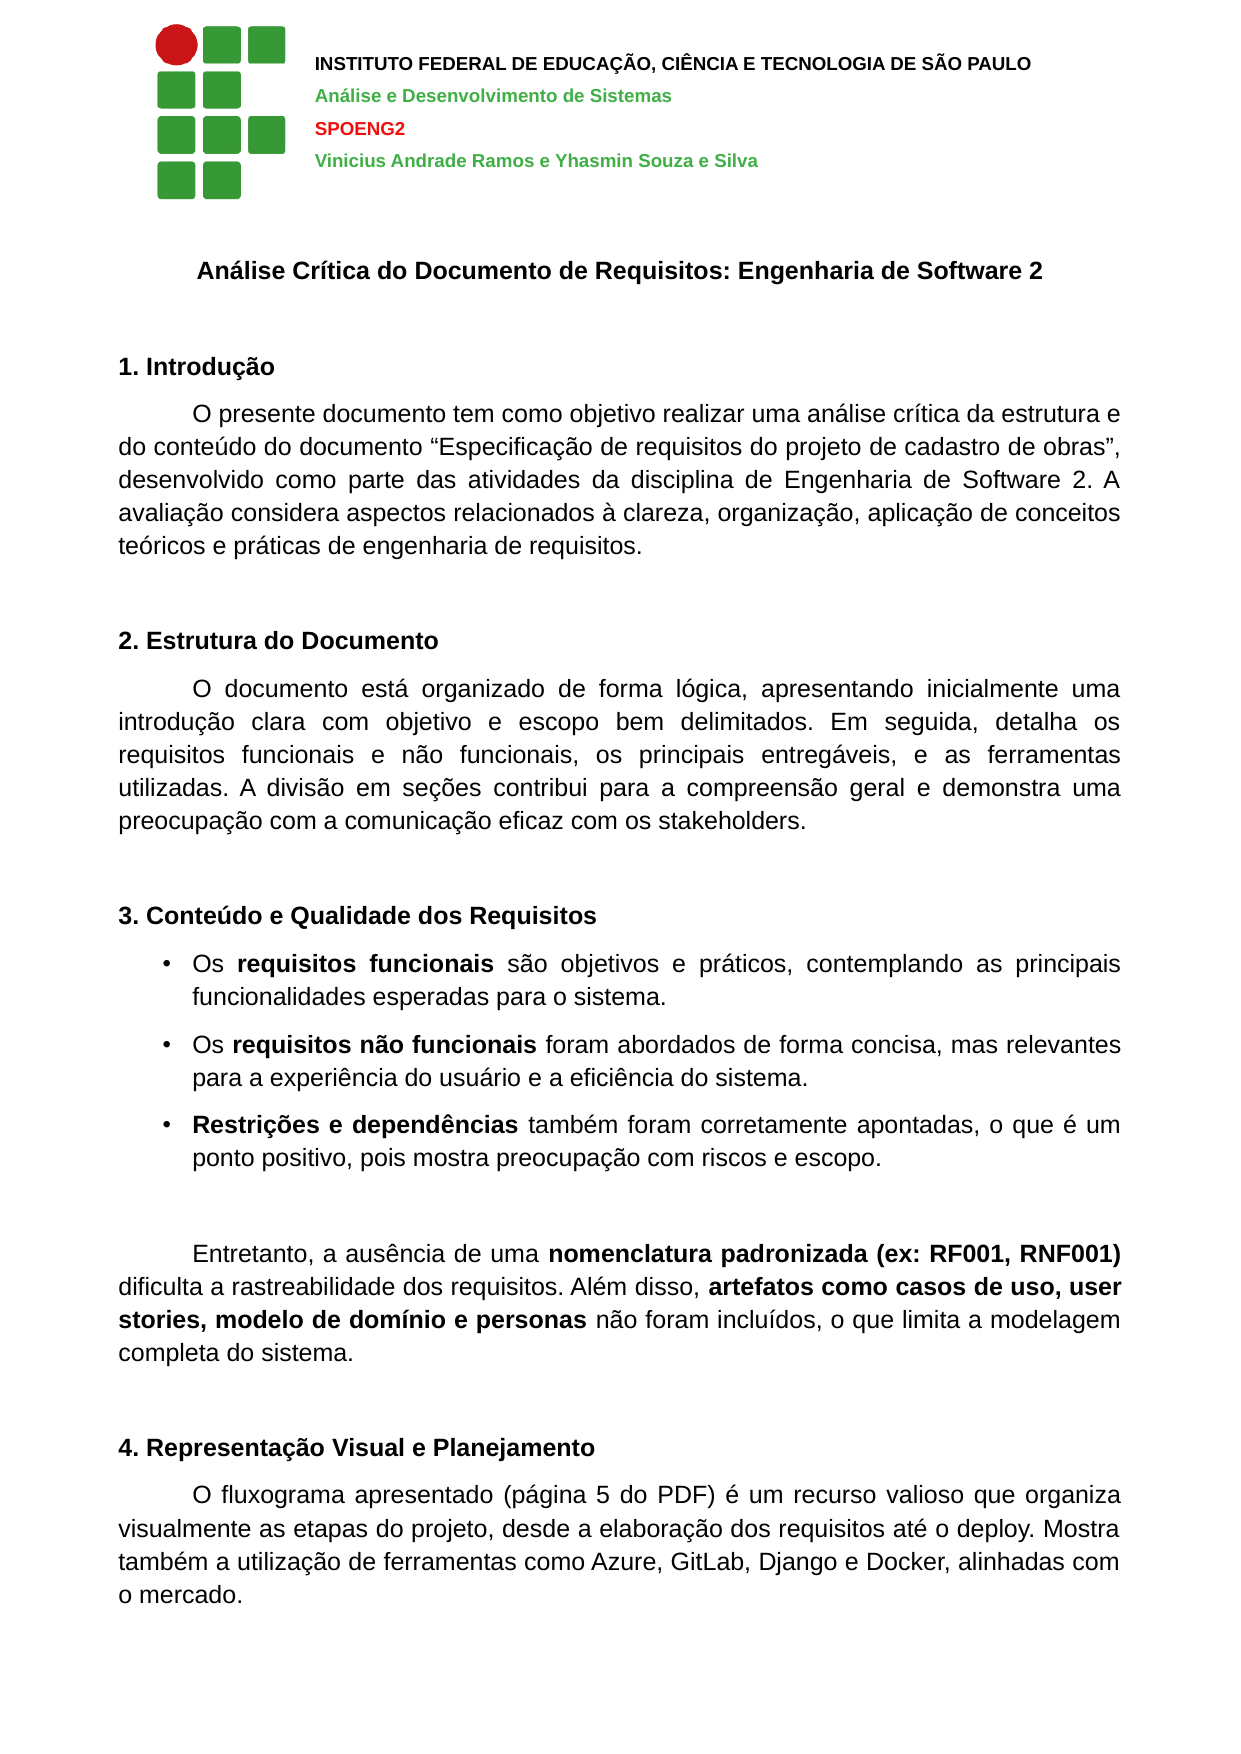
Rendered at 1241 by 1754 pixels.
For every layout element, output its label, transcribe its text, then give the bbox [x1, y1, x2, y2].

text 3. Conteúdo e Qualidade dos Requisitos [118, 901, 1122, 930]
text 1. Introdução [118, 351, 1122, 380]
text O documento está organizado de forma lógica, apresentando inicialmente uma introdução clara com objetivo e escopo bem delimitados. Em seguida, detalha os requisitos funcionais e não funcionais, os principais entregáveis, e as ferramentas utilizadas. A divisão em seções contribui para a compreensão geral e demonstra uma preocupação com a comunicação eficaz com os stakeholders. [118, 674, 1122, 835]
picture [168, 20, 292, 203]
text 2. Estrutura do Documento [118, 626, 1122, 655]
list Os requisitos não funcionais foram abordados de forma concisa, mas relevantes para a experiência do usuário e a eficiência do sistema. [162, 1029, 1122, 1091]
text 4. Representação Visual e Planejamento [118, 1433, 1122, 1462]
text Análise Crítica do Documento de Requisitos: Engenharia de Software 2 [118, 256, 1122, 285]
text Entretanto, a ausência de uma nomenclatura padronizada (ex: RF001, RNF001) dificulta a rastreabilidade dos requisitos. Além disso, artefatos como casos de uso, user stories, modelo de domínio e personas não foram incluídos, o que limita a modelagem completa do sistema. [118, 1239, 1122, 1366]
list Restrições e dependências também foram corretamente apontadas, o que é um ponto positivo, pois mostra preocupação com riscos e escopo. [162, 1110, 1122, 1172]
text O fluxograma apresentado (página 5 do PDF) é um recurso valioso que organiza visualmente as etapas do projeto, desde a elaboração dos requisitos até o deploy. Mostra também a utilização de ferramentas como Azure, GitLab, Django e Docker, alinhadas com o mercado. [118, 1481, 1122, 1608]
text O presente documento tem como objetivo realizar uma análise crítica da estrutura e do conteúdo do documento “Especificação de requisitos do projeto de cadastro de obras”, desenvolvido como parte das atividades da disciplina de Engenharia de Software 2. A avaliação considera aspectos relacionados à clareza, organização, aplicação de conceitos teóricos e práticas de engenharia de requisitos. [118, 399, 1122, 560]
list Os requisitos funcionais são objetivos e práticos, contemplando as principais funcionalidades esperadas para o sistema. [162, 949, 1122, 1011]
